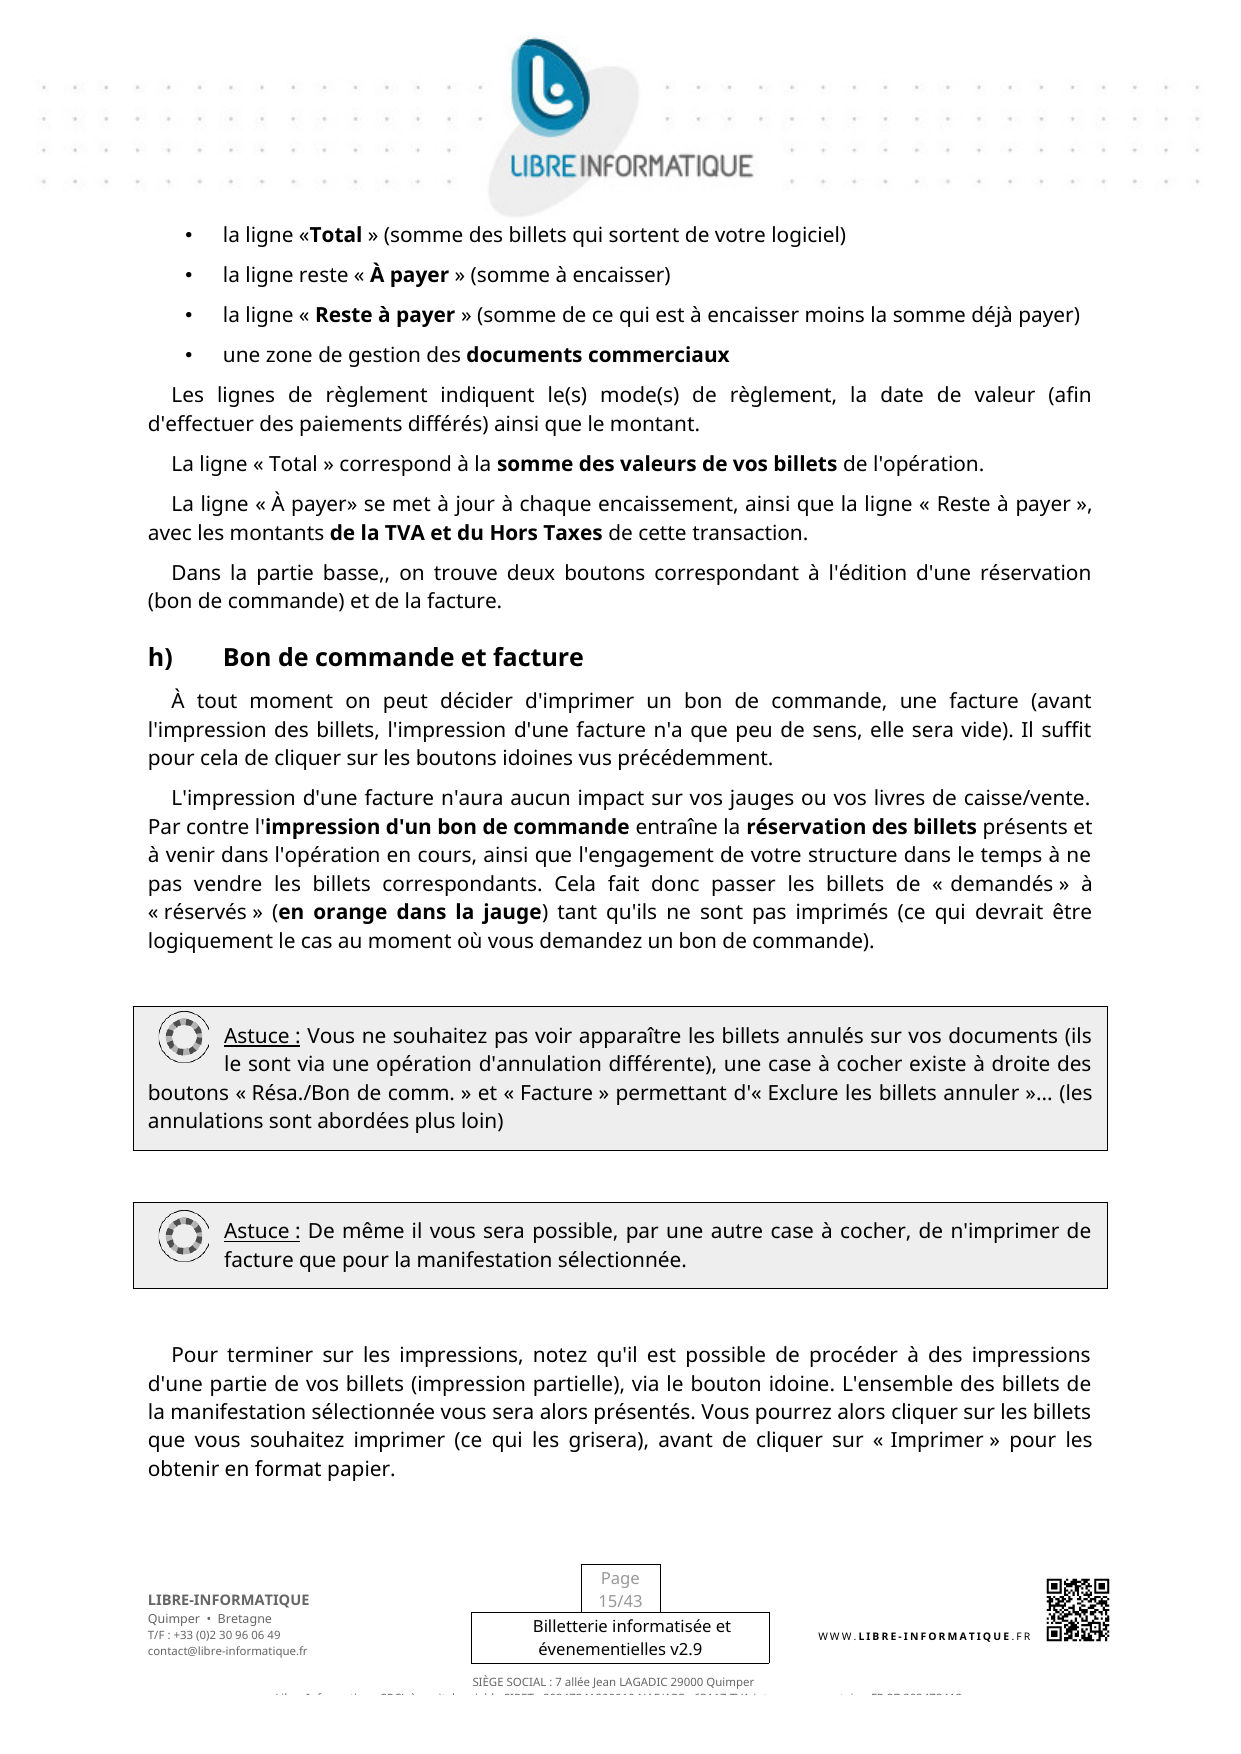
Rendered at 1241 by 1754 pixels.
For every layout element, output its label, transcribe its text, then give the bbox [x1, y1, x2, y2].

picture [27, 35, 1213, 220]
picture [158, 1011, 209, 1063]
list la ligne reste « À payer » (somme à encaisser) [185, 260, 1093, 288]
picture [158, 1210, 209, 1262]
text Astuce : Vous ne souhaitez pas voir apparaître les billets annulés sur vos documents (ils le sont via une opération d'annulation différente), une case à cocher existe à droite des boutons « Résa./Bon de comm. » et « Facture » permettant d'« Exclure les billets annuler »... (les annulations sont abordées plus loin) [134, 1007, 1107, 1150]
list la ligne « Reste à payer » (somme de ce qui est à encaisser moins la somme déjà payer) [185, 300, 1093, 328]
subtitle Bon de commande et facture [148, 640, 1093, 674]
text L'impression d'une facture n'aura aucun impact sur vos jauges ou vos livres de caisse/vente. Par contre l'impression d'un bon de commande entraîne la réservation des billets présents et à venir dans l'opération en cours, ainsi que l'engagement de votre structure dans le temps à ne pas vendre les billets correspondants. Cela fait donc passer les billets de « demandés » à « réservés » (en orange dans la jauge) tant qu'ils ne sont pas imprimés (ce qui devrait être logiquement le cas au moment où vous demandez un bon de commande). [148, 783, 1093, 954]
text La ligne « Total » correspond à la somme des valeurs de vos billets de l'opération. [148, 449, 1093, 478]
text Dans la partie basse,, on trouve deux boutons correspondant à l'édition d'une réservation (bon de commande) et de la facture. [148, 558, 1093, 615]
text La ligne « À payer» se met à jour à chaque encaissement, ainsi que la ligne « Reste à payer », avec les montants de la TVA et du Hors Taxes de cette transaction. [148, 489, 1093, 546]
picture [1036, 1568, 1120, 1652]
text Les lignes de règlement indiquent le(s) mode(s) de règlement, la date de valeur (afin d'effectuer des paiements différés) ainsi que le montant. [148, 381, 1093, 437]
text À tout moment on peut décider d'imprimer un bon de commande, une facture (avant l'impression des billets, l'impression d'une facture n'a que peu de sens, elle sera vide). Il suffit pour cela de cliquer sur les boutons idoines vus précédemment. [148, 686, 1093, 772]
text Astuce : De même il vous sera possible, par une autre case à cocher, de n'imprimer de facture que pour la manifestation sélectionnée. [134, 1203, 1107, 1288]
list la ligne «Total » (somme des billets qui sortent de votre logiciel) [185, 220, 1093, 248]
list une zone de gestion des documents commerciaux [185, 340, 1093, 369]
text Pour terminer sur les impressions, notez qu'il est possible de procéder à des impressions d'une partie de vos billets (impression partielle), via le bouton idoine. L'ensemble des billets de la manifestation sélectionnée vous sera alors présentés. Vous pourrez alors cliquer sur les billets que vous souhaitez imprimer (ce qui les grisera), avant de cliquer sur « Imprimer » pour les obtenir en format papier. [148, 1340, 1093, 1482]
